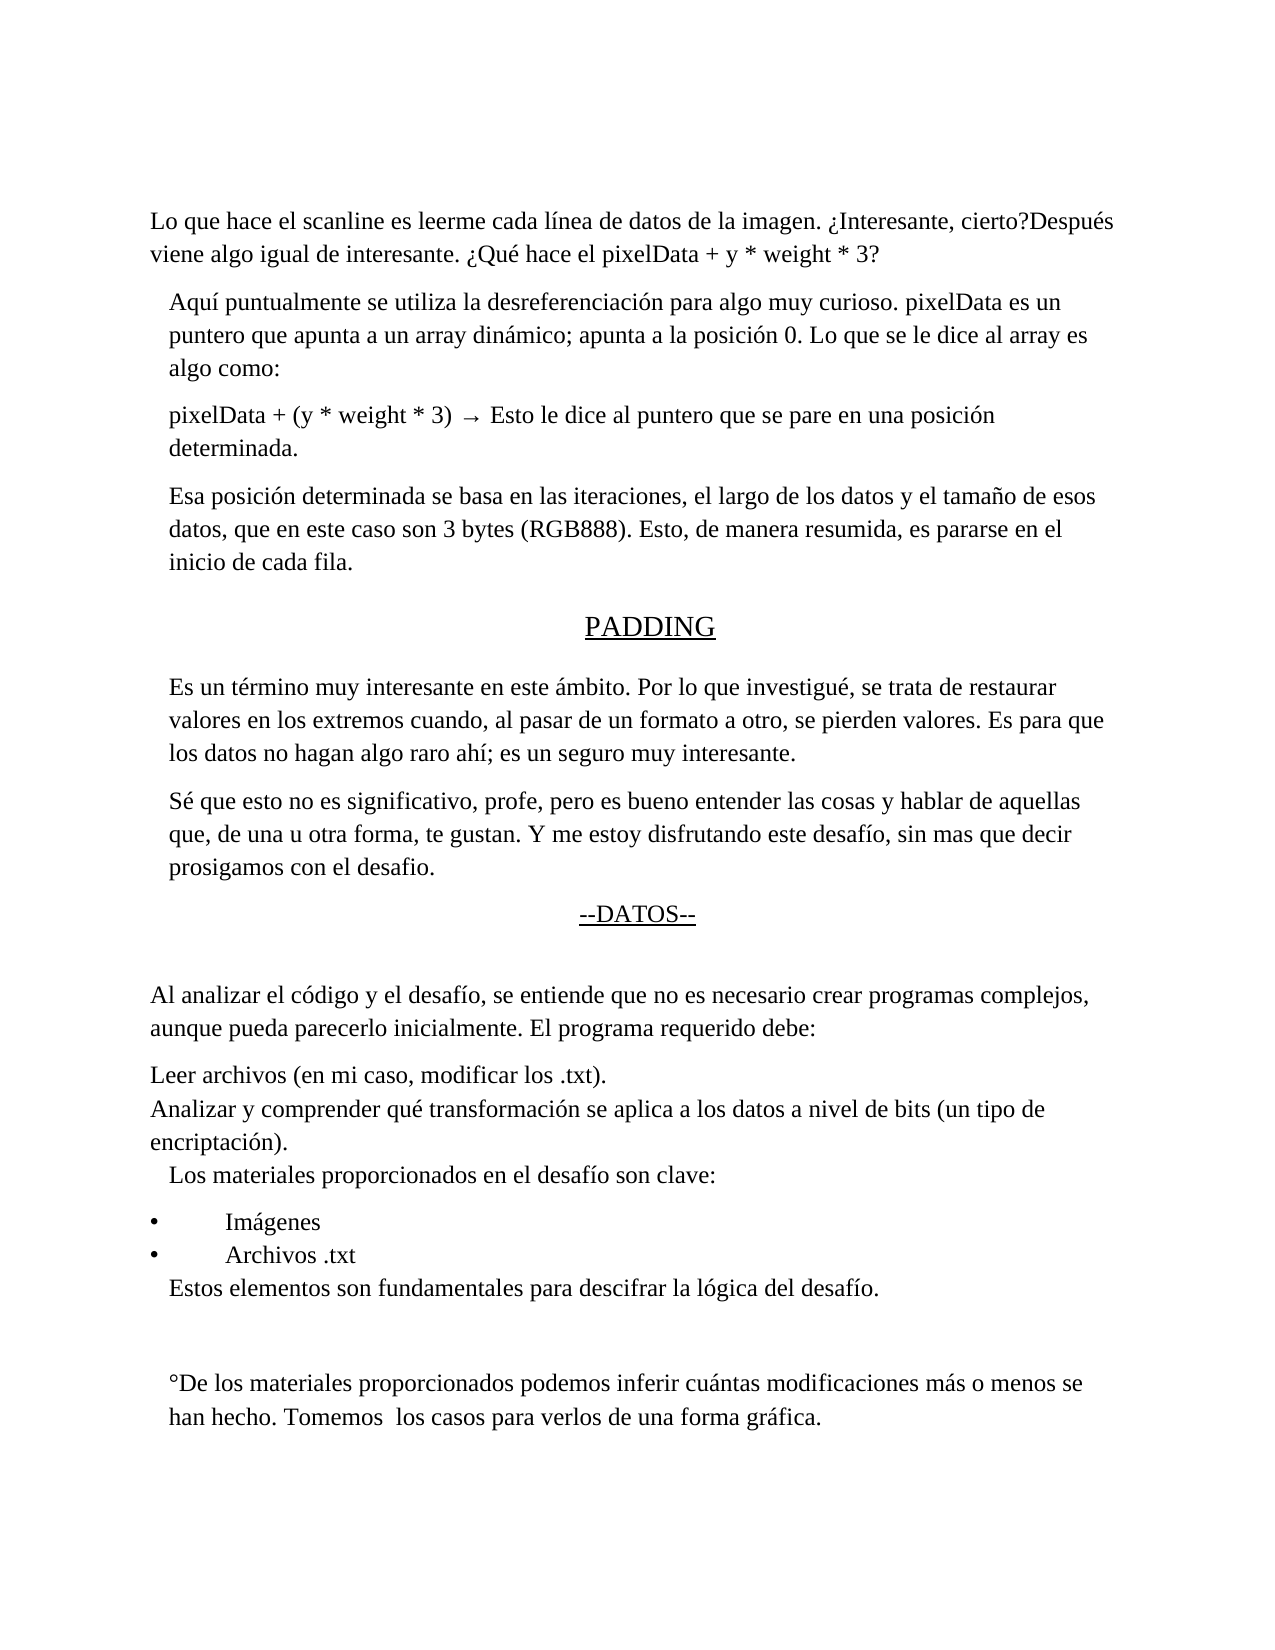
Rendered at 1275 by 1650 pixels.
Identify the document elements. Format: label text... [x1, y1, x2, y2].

text °De los materiales proporcionados podemos inferir cuántas modificaciones más o menos se han hecho. Tomemos los casos para verlos de una forma gráfica. [169, 1368, 1125, 1430]
text Aquí puntualmente se utiliza la desreferenciación para algo muy curioso. pixelData es un puntero que apunta a un array dinámico; apunta a la posición 0. Lo que se le dice al array es algo como: [169, 287, 1125, 382]
text Sé que esto no es significativo, profe, pero es bueno entender las cosas y hablar de aquellas que, de una u otra forma, te gustan. Y me estoy disfrutando este desafío, sin mas que decir prosigamos con el desafio. [169, 786, 1125, 881]
text Lo que hace el scanline es leerme cada línea de datos de la imagen. ¿Interesante, cierto?Después viene algo igual de interesante. ¿Qué hace el pixelData + y * weight * 3? [150, 206, 1125, 268]
text Los materiales proporcionados en el desafío son clave: [169, 1160, 1125, 1188]
text Es un término muy interesante en este ámbito. Por lo que investigué, se trata de restaurar valores en los extremos cuando, al pasar de un formato a otro, se pierden valores. Es para que los datos no hagan algo raro ahí; es un seguro muy interesante. [169, 672, 1125, 767]
text pixelData + (y * weight * 3) → Esto le dice al puntero que se pare en una posición determinada. [169, 400, 1125, 462]
subtitle PADDING [175, 609, 1125, 643]
text Leer archivos (en mi caso, modificar los .txt). [150, 1061, 1125, 1089]
text Al analizar el código y el desafío, se entiende que no es necesario crear programas complejos, aunque pueda parecerlo inicialmente. El programa requerido debe: [150, 980, 1125, 1042]
list Imágenes [150, 1207, 1125, 1236]
list Archivos .txt [150, 1240, 1125, 1269]
text --DATOS-- [150, 899, 1125, 961]
text Estos elementos son fundamentales para descifrar la lógica del desafío. [169, 1273, 1125, 1302]
text Esa posición determinada se basa en las iteraciones, el largo de los datos y el tamaño de esos datos, que en este caso son 3 bytes (RGB888). Esto, de manera resumida, es pararse en el inicio de cada fila. [169, 481, 1125, 576]
text Analizar y comprender qué transformación se aplica a los datos a nivel de bits (un tipo de encriptación). [150, 1094, 1125, 1155]
